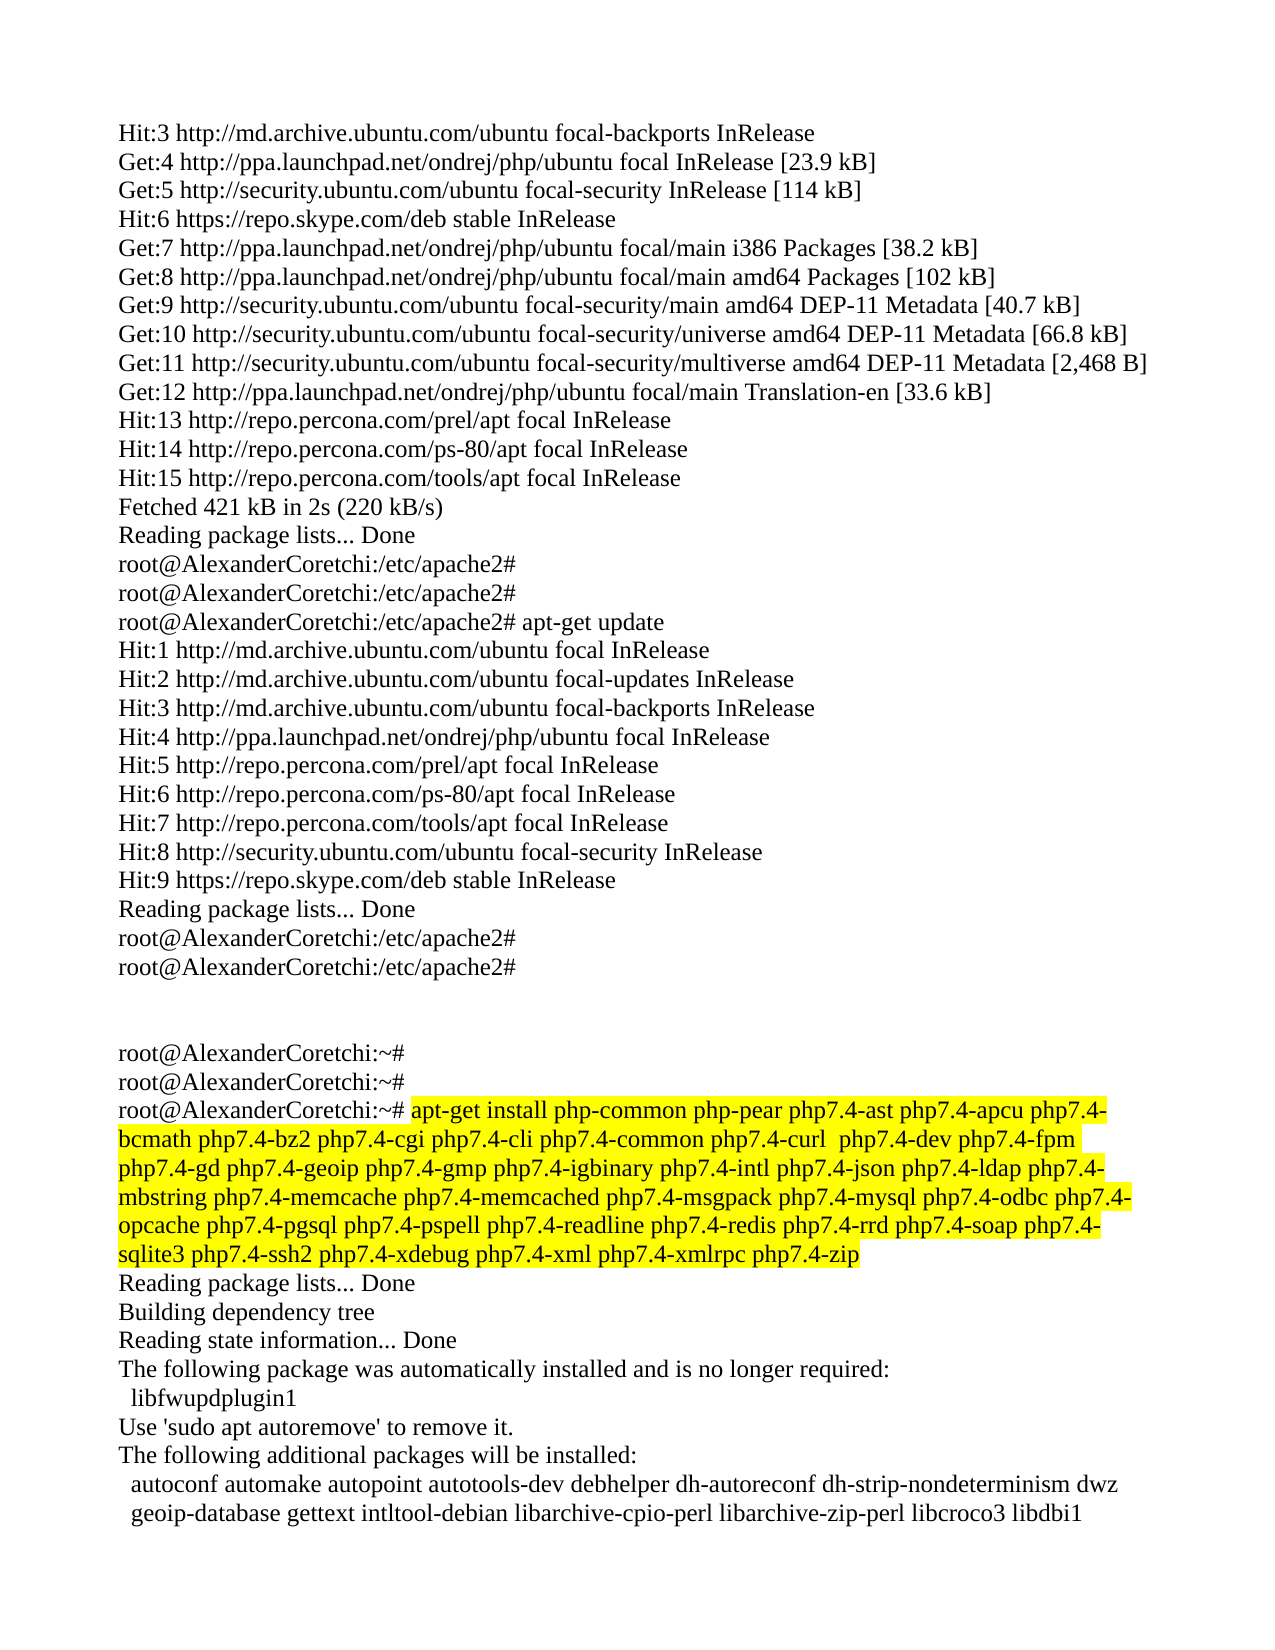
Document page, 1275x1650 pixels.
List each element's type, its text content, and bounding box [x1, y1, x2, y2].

text root@AlexanderCoretchi:/etc/apache2# [118, 578, 1157, 607]
text Get:10 http://security.ubuntu.com/ubuntu focal-security/universe amd64 DEP-11 Metadata [66.8 kB] [118, 319, 1157, 348]
text Get:12 http://ppa.launchpad.net/ondrej/php/ubuntu focal/main Translation-en [33.6 kB] [118, 377, 1157, 406]
text root@AlexanderCoretchi:/etc/apache2# [118, 549, 1157, 578]
text Hit:7 http://repo.percona.com/tools/apt focal InRelease [118, 808, 1157, 837]
text Hit:1 http://md.archive.ubuntu.com/ubuntu focal InRelease [118, 636, 1157, 664]
text Reading package lists... Done [118, 521, 1157, 549]
text Hit:13 http://repo.percona.com/prel/apt focal InRelease [118, 406, 1157, 434]
text Get:9 http://security.ubuntu.com/ubuntu focal-security/main amd64 DEP-11 Metadata [40.7 kB] [118, 291, 1157, 319]
text Fetched 421 kB in 2s (220 kB/s) [118, 492, 1157, 521]
text The following package was automatically installed and is no longer required: [118, 1354, 1157, 1383]
text Hit:5 http://repo.percona.com/prel/apt focal InRelease [118, 751, 1157, 779]
text Hit:9 https://repo.skype.com/deb stable InRelease [118, 866, 1157, 894]
text Use 'sudo apt autoremove' to remove it. [118, 1412, 1157, 1441]
text Get:5 http://security.ubuntu.com/ubuntu focal-security InRelease [114 kB] [118, 176, 1157, 204]
text Get:8 http://ppa.launchpad.net/ondrej/php/ubuntu focal/main amd64 Packages [102 kB] [118, 262, 1157, 291]
text libfwupdplugin1 [118, 1383, 1157, 1412]
text Hit:15 http://repo.percona.com/tools/apt focal InRelease [118, 463, 1157, 492]
text Hit:3 http://md.archive.ubuntu.com/ubuntu focal-backports InRelease [118, 118, 1157, 147]
text Hit:3 http://md.archive.ubuntu.com/ubuntu focal-backports InRelease [118, 693, 1157, 722]
text Hit:14 http://repo.percona.com/ps-80/apt focal InRelease [118, 434, 1157, 463]
text root@AlexanderCoretchi:~# [118, 1038, 1157, 1067]
text root@AlexanderCoretchi:/etc/apache2# apt-get update [118, 607, 1157, 636]
text Get:7 http://ppa.launchpad.net/ondrej/php/ubuntu focal/main i386 Packages [38.2 kB] [118, 233, 1157, 262]
text Reading state information... Done [118, 1326, 1157, 1354]
text The following additional packages will be installed: [118, 1441, 1157, 1469]
text Hit:2 http://md.archive.ubuntu.com/ubuntu focal-updates InRelease [118, 664, 1157, 693]
text Hit:8 http://security.ubuntu.com/ubuntu focal-security InRelease [118, 837, 1157, 866]
text Hit:6 http://repo.percona.com/ps-80/apt focal InRelease [118, 779, 1157, 808]
text Hit:6 https://repo.skype.com/deb stable InRelease [118, 204, 1157, 233]
text root@AlexanderCoretchi:~# apt-get install php-common php-pear php7.4-ast php7.4-apcu php7.4-bcmath php7.4-bz2 php7.4-cgi php7.4-cli php7.4-common php7.4-curl php7.4-dev php7.4-fpm php7.4-gd php7.4-geoip php7.4-gmp php7.4-igbinary php7.4-intl php7.4-json php7.4-ldap php7.4-mbstring php7.4-memcache php7.4-memcached php7.4-msgpack php7.4-mysql php7.4-odbc php7.4-opcache php7.4-pgsql php7.4-pspell php7.4-readline php7.4-redis php7.4-rrd php7.4-soap php7.4-sqlite3 php7.4-ssh2 php7.4-xdebug php7.4-xml php7.4-xmlrpc php7.4-zip [118, 1096, 1157, 1268]
text Reading package lists... Done [118, 894, 1157, 923]
text root@AlexanderCoretchi:~# [118, 1067, 1157, 1096]
text Building dependency tree [118, 1297, 1157, 1326]
text Get:4 http://ppa.launchpad.net/ondrej/php/ubuntu focal InRelease [23.9 kB] [118, 147, 1157, 176]
text root@AlexanderCoretchi:/etc/apache2# [118, 923, 1157, 952]
text root@AlexanderCoretchi:/etc/apache2# [118, 952, 1157, 981]
text Get:11 http://security.ubuntu.com/ubuntu focal-security/multiverse amd64 DEP-11 Metadata [2,468 B] [118, 348, 1157, 377]
text autoconf automake autopoint autotools-dev debhelper dh-autoreconf dh-strip-nondeterminism dwz [118, 1469, 1157, 1498]
text geoip-database gettext intltool-debian libarchive-cpio-perl libarchive-zip-perl libcroco3 libdbi1 [118, 1498, 1157, 1527]
text Reading package lists... Done [118, 1268, 1157, 1297]
text Hit:4 http://ppa.launchpad.net/ondrej/php/ubuntu focal InRelease [118, 722, 1157, 751]
